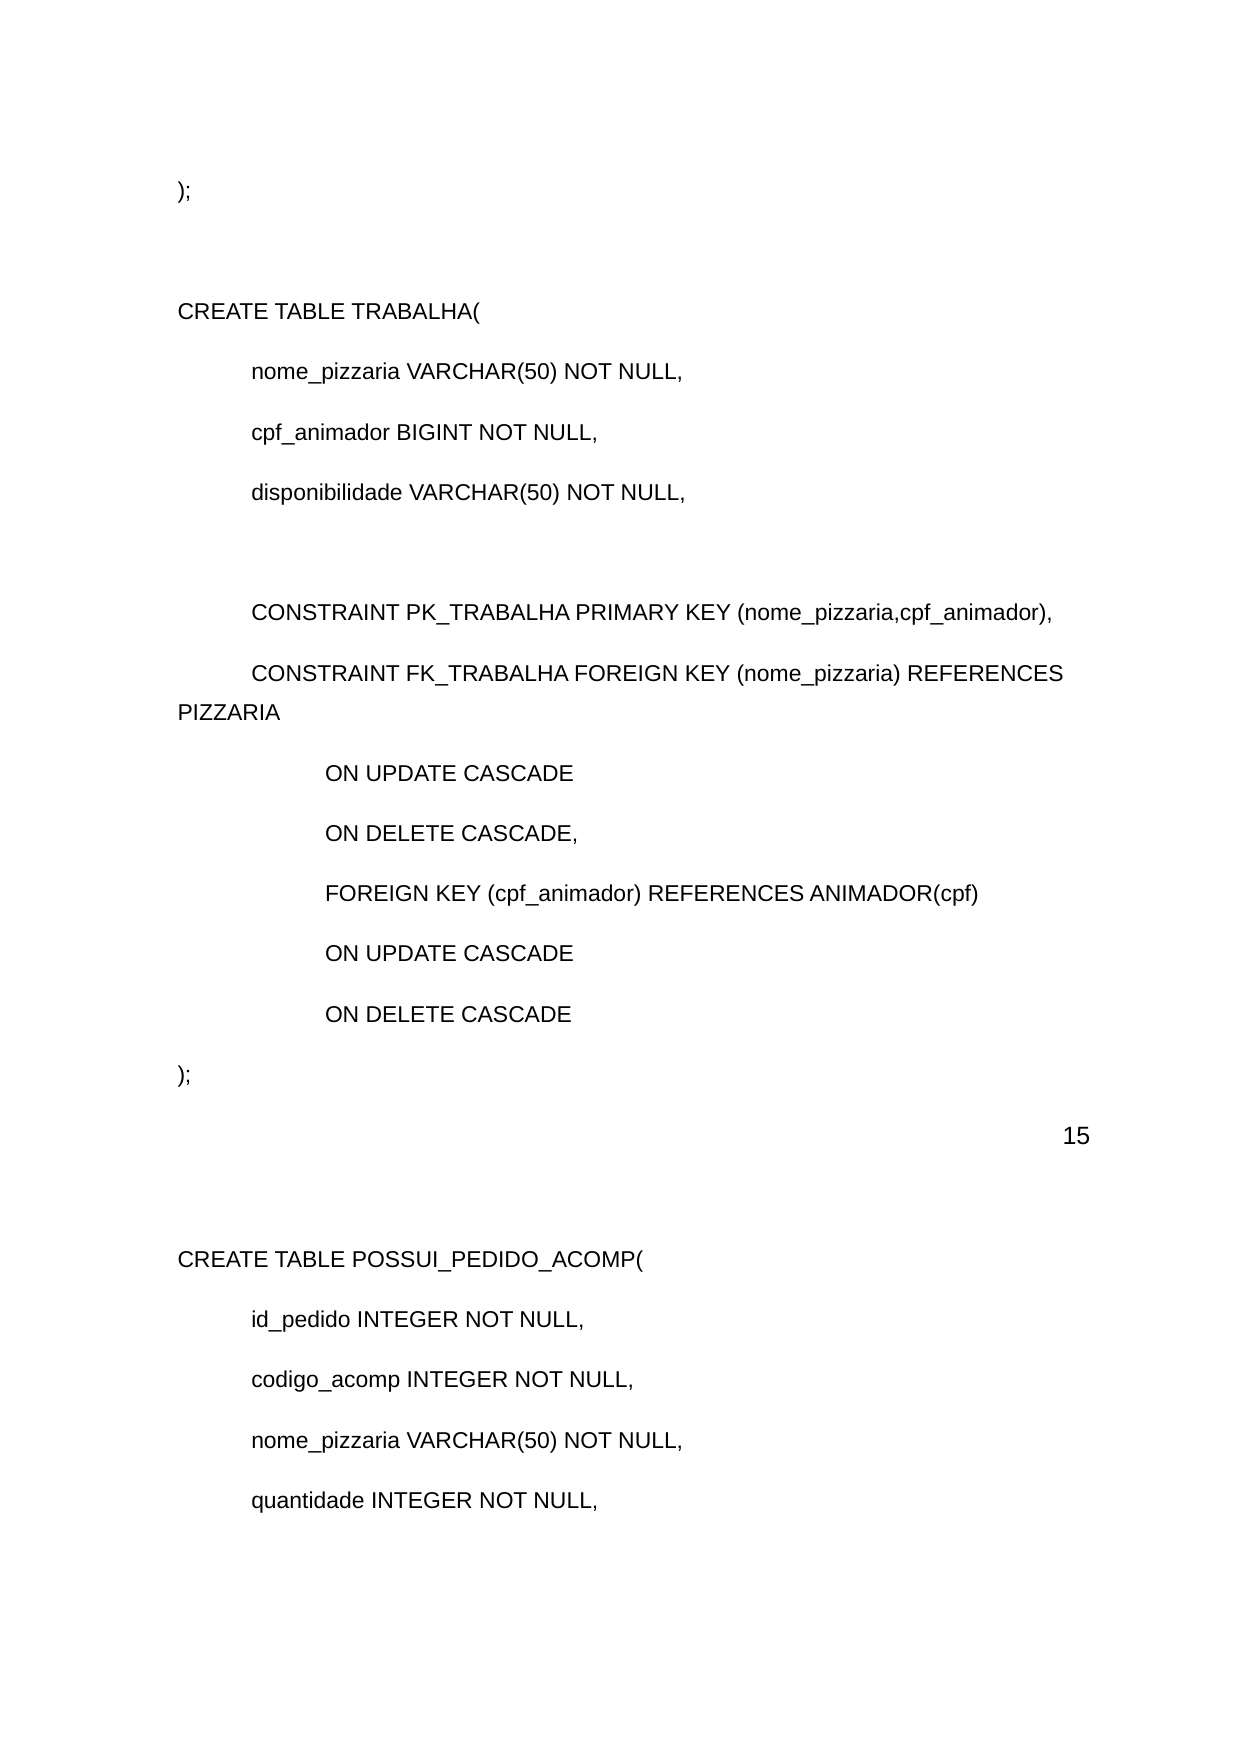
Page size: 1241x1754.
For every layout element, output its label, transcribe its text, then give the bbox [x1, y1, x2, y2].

text ); [177, 1061, 1122, 1087]
text ON UPDATE CASCADE [177, 940, 1122, 967]
text ON DELETE CASCADE [177, 1001, 1122, 1027]
text disponibilidade VARCHAR(50) NOT NULL, [177, 479, 1122, 505]
text FOREIGN KEY (cpf_animador) REFERENCES ANIMADOR(cpf) [177, 880, 1122, 906]
text quantidade INTEGER NOT NULL, [177, 1487, 1122, 1513]
text cpf_animador BIGINT NOT NULL, [177, 418, 1122, 445]
text id_pedido INTEGER NOT NULL, [177, 1306, 1122, 1332]
text CONSTRAINT FK_TRABALHA FOREIGN KEY (nome_pizzaria) REFERENCES PIZZARIA [177, 660, 1122, 726]
text ON DELETE CASCADE, [177, 820, 1122, 846]
text ON UPDATE CASCADE [177, 759, 1122, 786]
text nome_pizzaria VARCHAR(50) NOT NULL, [177, 1427, 1122, 1453]
text nome_pizzaria VARCHAR(50) NOT NULL, [177, 358, 1122, 384]
text CREATE TABLE POSSUI_PEDIDO_ACOMP( [177, 1246, 1122, 1272]
text CONSTRAINT PK_TRABALHA PRIMARY KEY (nome_pizzaria,cpf_animador), [177, 599, 1122, 626]
text codigo_acomp INTEGER NOT NULL, [177, 1366, 1122, 1393]
text 15 [1062, 1121, 1122, 1150]
text CREATE TABLE TRABALHA( [177, 298, 1122, 324]
text ); [177, 177, 1122, 203]
